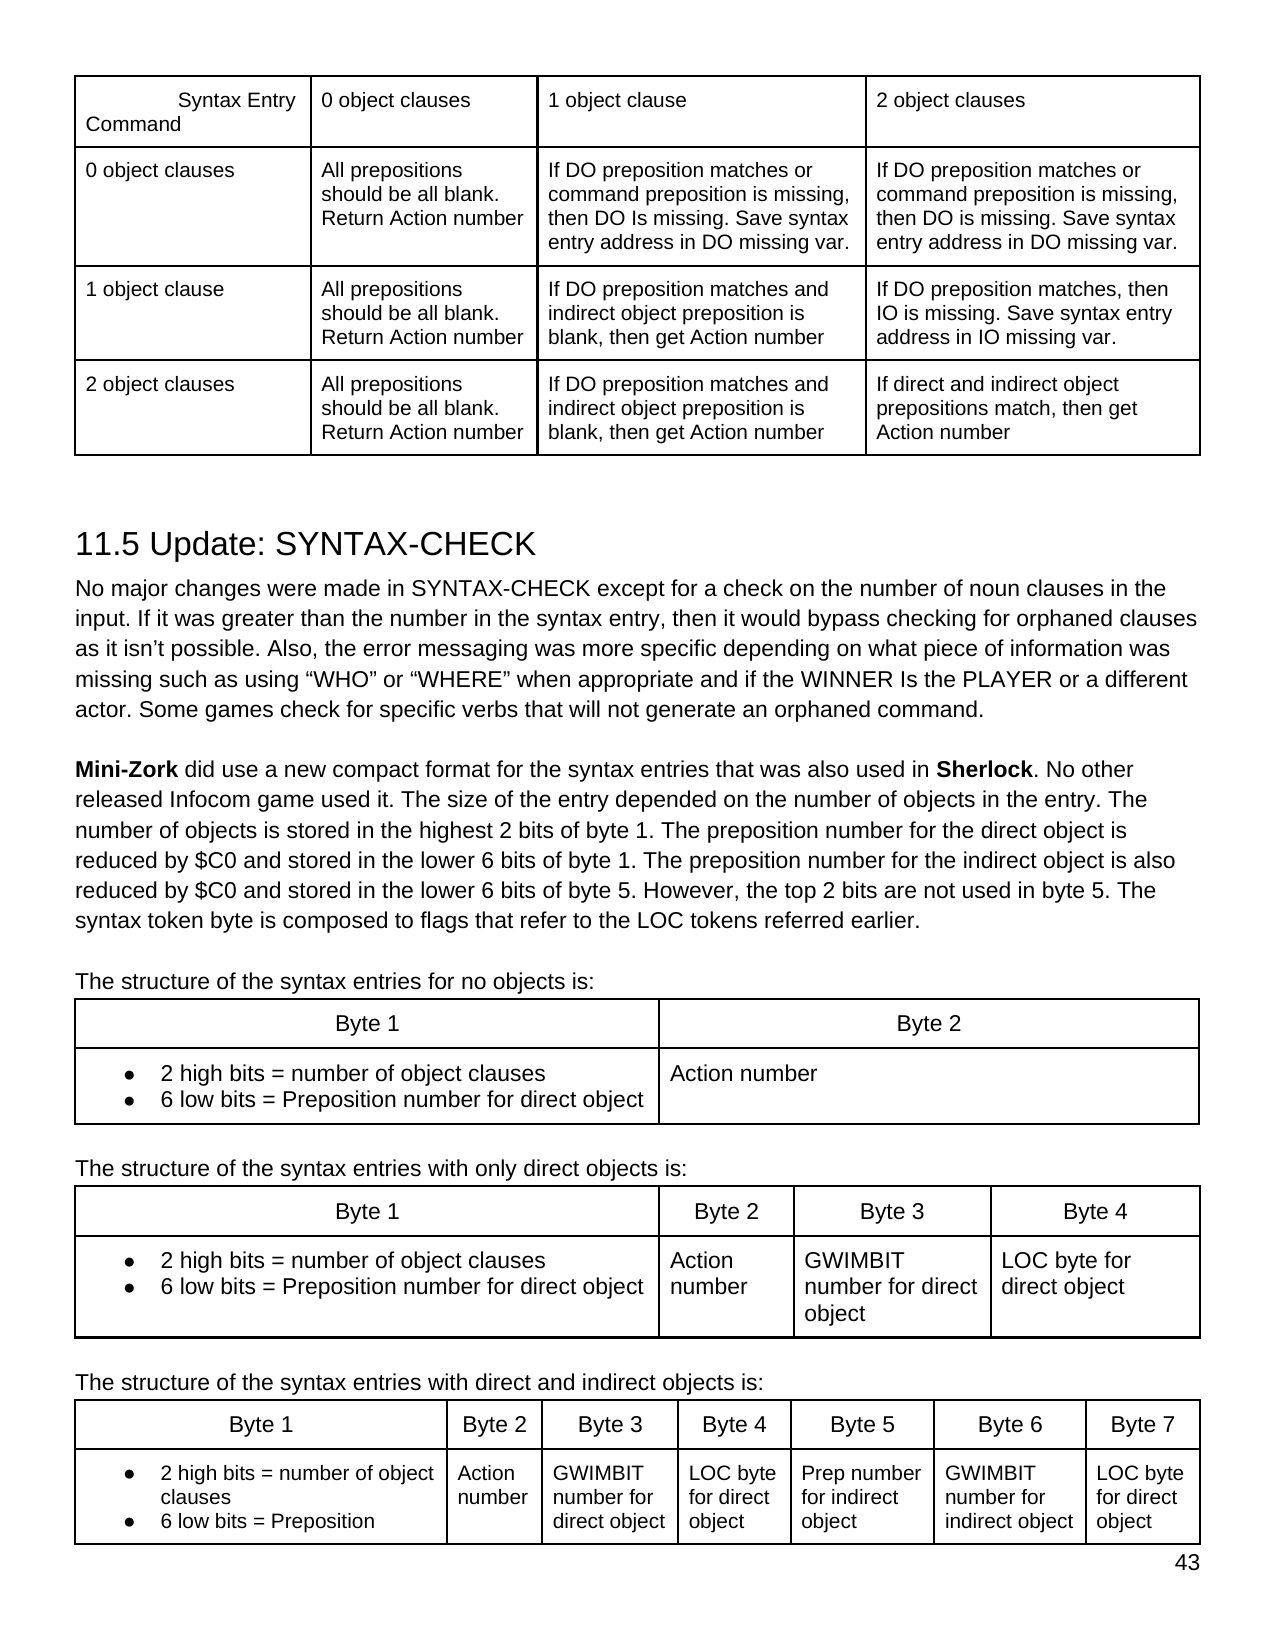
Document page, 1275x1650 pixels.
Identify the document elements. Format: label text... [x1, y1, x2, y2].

table_header Byte 2 [660, 1000, 1198, 1047]
table_header Byte 3 [795, 1187, 990, 1234]
table_cell LOC byte for direct object [992, 1237, 1199, 1336]
table_cell 2 high bits = number of object clauses 6 low bits = Preposition [76, 1450, 446, 1543]
table_cell 2 high bits = number of object clauses 6 low bits = Preposition number for direct object [76, 1237, 658, 1336]
table_cell If DO preposition matches, then IO is missing. Save syntax entry address in IO missing var. [867, 267, 1199, 359]
table_cell GWIMBIT number for direct object [795, 1237, 990, 1336]
table_cell Action number [660, 1237, 793, 1336]
table_cell If DO preposition matches or command preposition is missing, then DO Is missing. Save syntax entry address in DO missing var. [539, 148, 865, 264]
table_cell All prepositions should be all blank. Return Action number [312, 267, 536, 359]
table_cell All prepositions should be all blank. Return Action number [312, 361, 536, 454]
text No major changes were made in SYNTAX-CHECK except for a check on the number of noun clauses in the input. If it was greater than the number in the syntax entry, then it would bypass checking for orphaned clauses as it isn’t possible. Also, the error messaging was more specific depending on what piece of information was missing such as using “WHO” or “WHERE” when appropriate and if the WINNER Is the PLAYER or a different actor. Some games check for specific verbs that will not generate an orphaned command. [75, 575, 1200, 722]
subtitle 11.5 Update: SYNTAX-CHECK [75, 524, 1200, 562]
table_cell Action number [448, 1450, 541, 1543]
table_cell 0 object clauses [76, 148, 310, 264]
table_header Byte 1 [76, 1000, 658, 1047]
text The structure of the syntax entries with direct and indirect objects is: [75, 1369, 1200, 1395]
table_cell GWIMBIT number for direct object [543, 1450, 677, 1543]
table_cell 2 high bits = number of object clauses 6 low bits = Preposition number for direct object [76, 1049, 658, 1123]
table_cell LOC byte for direct object [1087, 1450, 1199, 1543]
table_cell If DO preposition matches and indirect object preposition is blank, then get Action number [539, 361, 865, 454]
table_header Byte 1 [76, 1187, 658, 1234]
table_header Byte 1 [76, 1401, 446, 1448]
table_header Byte 5 [792, 1401, 933, 1448]
text The structure of the syntax entries with only direct objects is: [75, 1155, 1200, 1181]
text Mini-Zork did use a new compact format for the syntax entries that was also used in Sherlock. No other released Infocom game used it. The size of the entry depended on the number of objects in the entry. The number of objects is stored in the highest 2 bits of byte 1. The preposition number for the direct object is reduced by $C0 and stored in the lower 6 bits of byte 1. The preposition number for the indirect object is also reduced by $C0 and stored in the lower 6 bits of byte 5. However, the top 2 bits are not used in byte 5. The syntax token byte is composed to flags that refer to the LOC tokens referred earlier. [75, 756, 1200, 933]
table_header 2 object clauses [867, 77, 1199, 146]
table_header 1 object clause [539, 77, 865, 146]
table_cell If DO preposition matches or command preposition is missing, then DO is missing. Save syntax entry address in DO missing var. [867, 148, 1199, 264]
table_cell GWIMBIT number for indirect object [935, 1450, 1085, 1543]
table_cell Action number [660, 1049, 1198, 1123]
table_header Byte 2 [448, 1401, 541, 1448]
table_cell All prepositions should be all blank. Return Action number [312, 148, 536, 264]
table_header Byte 4 [679, 1401, 790, 1448]
table_cell If DO preposition matches and indirect object preposition is blank, then get Action number [539, 267, 865, 359]
table_cell If direct and indirect object prepositions match, then get Action number [867, 361, 1199, 454]
table_header Syntax Entry Command [76, 77, 310, 146]
table_header Byte 2 [660, 1187, 793, 1234]
table_cell 1 object clause [76, 267, 310, 359]
table_cell LOC byte for direct object [679, 1450, 790, 1543]
table_cell Prep number for indirect object [792, 1450, 933, 1543]
table_header 0 object clauses [312, 77, 536, 146]
table_cell 2 object clauses [76, 361, 310, 454]
table_header Byte 4 [992, 1187, 1199, 1234]
table_header Byte 3 [543, 1401, 677, 1448]
text The structure of the syntax entries for no objects is: [75, 968, 1200, 994]
table_header Byte 7 [1087, 1401, 1199, 1448]
table_header Byte 6 [935, 1401, 1085, 1448]
